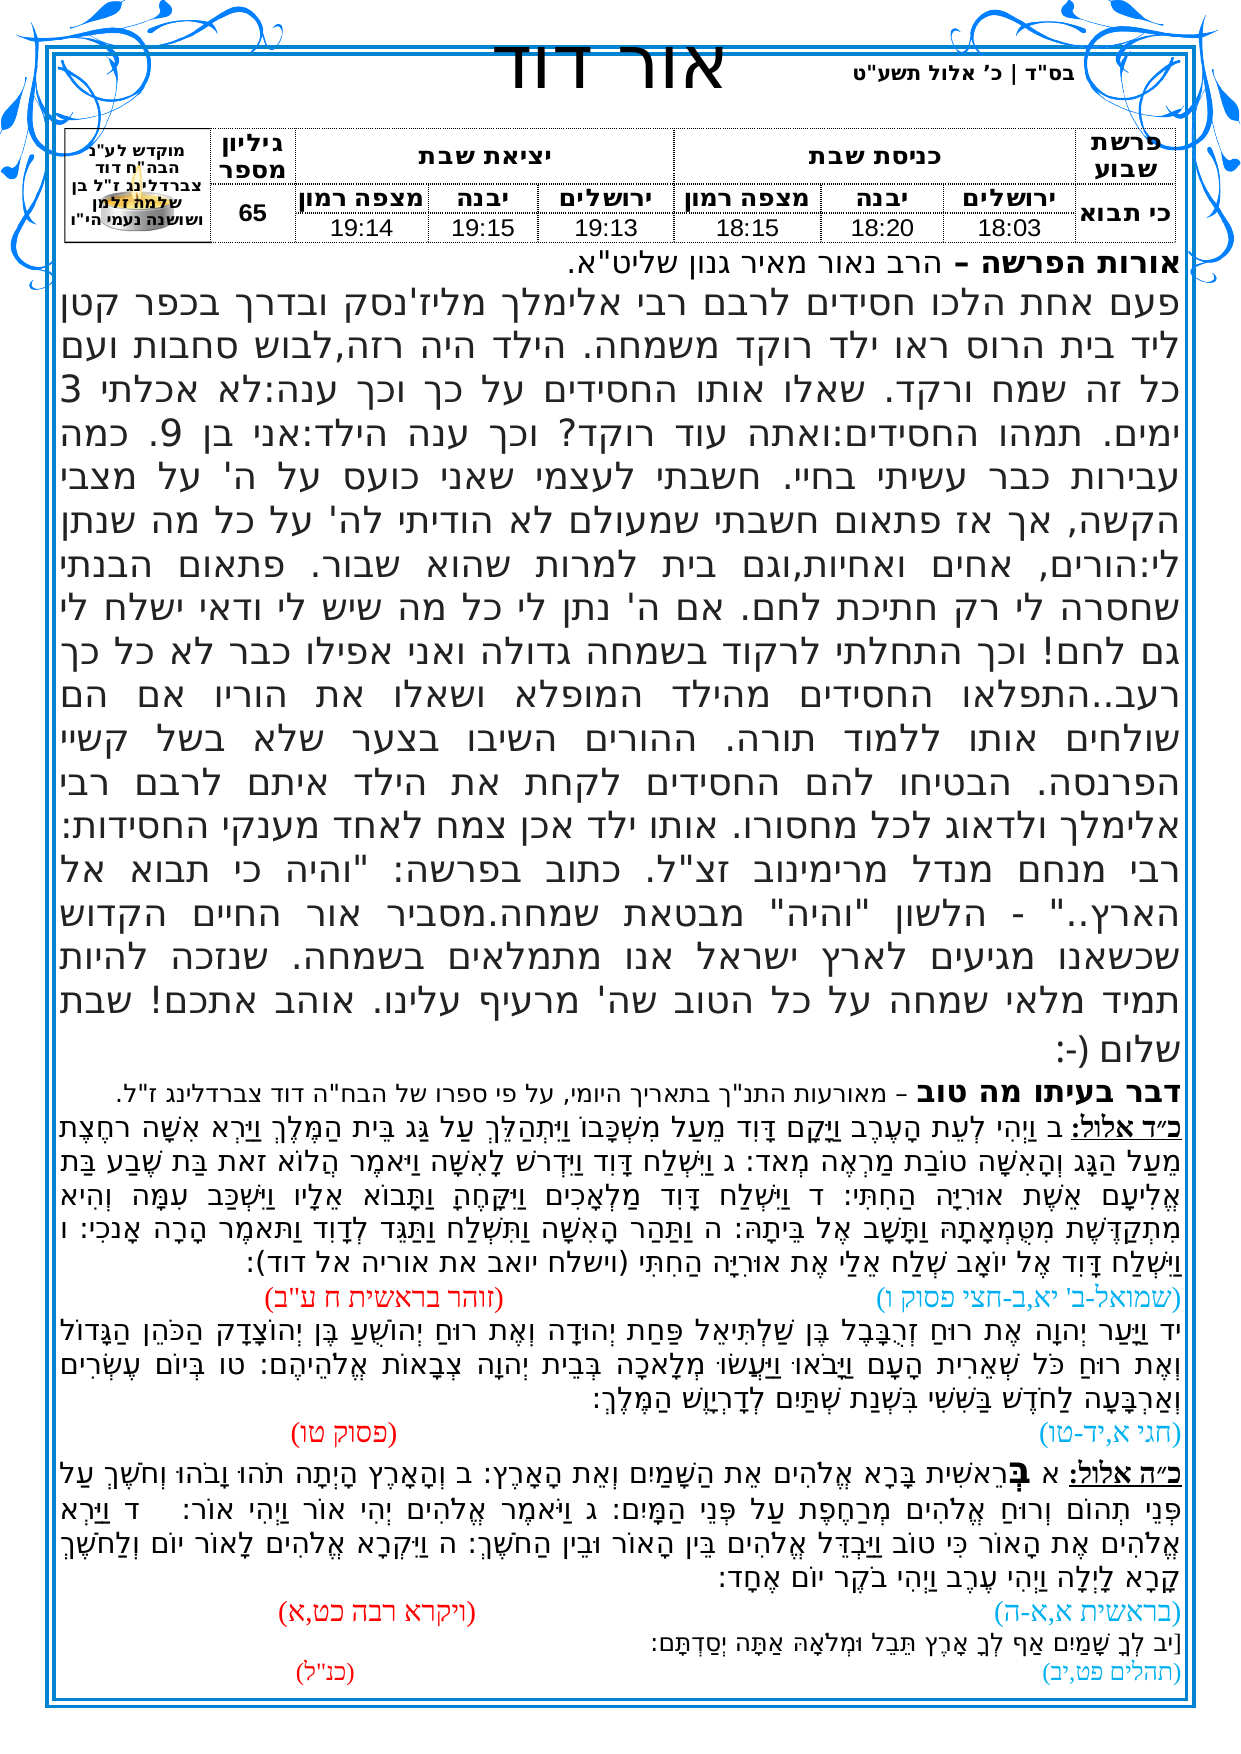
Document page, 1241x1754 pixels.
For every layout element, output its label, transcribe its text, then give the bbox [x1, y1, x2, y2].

list (בראשית א,א-ה) (ויקרא רבה כט,א) [59, 1594, 1182, 1628]
list כ״ה אלול: א בְּרֵאשִׁית בָּרָא אֱלֹהִים אֵת הַשָּׁמַיִם וְאֵת הָאָרֶץ: ב וְהָאָרֶץ הָיְתָה תֹהוּ וָבֹהוּ וְחֹשֶׁךְ עַל פְּנֵי תְהוֹם וְרוּחַ אֱלֹהִים מְרַחֶפֶת עַל פְּנֵי הַמָּיִם: ג וַיֹּאמֶר אֱלֹהִים יְהִי אוֹר וַיְהִי אוֹר: ד וַיַּרְא אֱלֹהִים אֶת הָאוֹר כִּי טוֹב וַיַּבְדֵּל אֱלֹהִים בֵּין הָאוֹר וּבֵין הַחֹשֶׁךְ: ה וַיִּקְרָא אֱלֹהִים לָאוֹר יוֹם וְלַחֹשֶׁךְ קָרָא לָיְלָה וַיְהִי עֶרֶב וַיְהִי בֹקֶר יוֹם אֶחָד: [59, 1449, 1182, 1594]
text אורות הפרשה – הרב נאור מאיר גנון שליט"א. [283, 119, 950, 280]
list (תהלים פט,יב) (כנ"ל) [59, 1657, 1182, 1686]
picture [950, 0, 1241, 283]
text פעם אחת הלכו חסידים לרבם רבי אלימלך מליז'נסק ובדרך בכפר קטן ליד בית הרוס ראו ילד רוקד משמחה. הילד היה רזה,לבוש סחבות ועם כל זה שמח ורקד. שאלו אותו החסידים על כך וכך ענה:לא אכלתי 3 ימים. תמהו החסידים:ואתה עוד רוקד? וכך ענה הילד:אני בן 9. כמה עבירות כבר עשיתי בחיי. חשבתי לעצמי שאני כועס על ה' על מצבי הקשה, אך אז פתאום חשבתי שמעולם לא הודיתי לה' על כל מה שנתן לי:הורים, אחים ואחיות,וגם בית למרות שהוא שבור. פתאום הבנתי שחסרה לי רק חתיכת לחם. אם ה' נתן לי כל מה שיש לי ודאי ישלח לי גם לחם! וכך התחלתי לרקוד בשמחה גדולה ואני אפילו כבר לא כל כך רעב..התפלאו החסידים מהילד המופלא ושאלו את הוריו אם הם שולחים אותו ללמוד תורה. ההורים השיבו בצער שלא בשל קשיי הפרנסה. הבטיחו להם החסידים לקחת את הילד איתם לרבם רבי אלימלך ולדאוג לכל מחסורו. אותו ילד אכן צמח לאחד מענקי החסידות: רבי מנחם מנדל מרימינוב זצ"ל. כתוב בפרשה: "והיה כי תבוא אל הארץ.." - הלשון "והיה" מבטאת שמחה.מסביר אור החיים הקדוש שכשאנו מגיעים לארץ ישראל אנו מתמלאים בשמחה. שנזכה להיות תמיד מלאי שמחה על כל הטוב שה' מרעיף עלינו. אוהב אתכם! שבת שלום‎:-) ‎ [59, 280, 1182, 1073]
list (חגי א,יד-טו) (פסוק טו) [59, 1415, 1182, 1449]
picture [0, 0, 283, 290]
text דבר בעיתו מה טוב – מאורעות התנ"ך בתאריך היומי, על פי ספרו של הבח"ה דוד צברדלינג ז"ל. [59, 1073, 1182, 1110]
list כ״ד אלול: ב וַיְהִי לְעֵת הָעֶרֶב וַיָּקָם דָּוִד מֵעַל מִשְׁכָּבוֹ וַיִּתְהַלֵּךְ עַל גַּג בֵּית הַמֶּלֶךְ וַיַּרְא אִשָּׁה רחֶצֶת מֵעַל הַגָּג וְהָאִשָּׁה טוֹבַת מַרְאֶה מְאד: ג וַיִּשְׁלַח דָּוִד וַיִּדְרשׁ לָאִשָּׁה וַיּאמֶר הֲלוֹא זאת בַּת שֶׁבַע בַּת אֱלִיעָם אֵשֶׁת אוּרִיָּה הַחִתִּי: ד וַיִּשְׁלַח דָּוִד מַלְאָכִים וַיִּקָּחֶהָ וַתָּבוֹא אֵלָיו וַיִּשְׁכַּב עִמָּהּ וְהִיא מִתְקַדֶּשֶׁת מִטֻּמְאָתָהּ וַתָּשָׁב אֶל בֵּיתָהּ: ה וַתַּהַר הָאִשָּׁה וַתִּשְׁלַח וַתַּגֵּד לְדָוִד וַתּאמֶר הָרָה אָנכִי: ו וַיִּשְׁלַח דָּוִד אֶל יוֹאָב שְׁלַח אֵלַי אֶת אוּרִיָּה הַחִתִּי (וישלח יואב את אוריה אל דוד): [59, 1110, 1182, 1280]
list (שמואל-ב' יא,ב-חצי פסוק ו) (זוהר בראשית ח ע"ב) [59, 1280, 1182, 1313]
list [יב לְךָ שָׁמַיִם אַף לְךָ אָרֶץ תֵּבֵל וּמְלֹאָהּ אַתָּה יְסַדְתָּם: [59, 1628, 1182, 1657]
list יד וַיָּעַר יְהוָה אֶת רוּחַ זְרֻבָּבֶל בֶּן שַׁלְתִּיאֵל פַּחַת יְהוּדָה וְאֶת רוּחַ יְהוֹשֻׁעַ בֶּן יְהוֹצָדָק הַכֹּהֵן הַגָּדוֹל וְאֶת רוּחַ כֹּל שְׁאֵרִית הָעָם וַיָּבֹאוּ וַיַּעֲשׂוּ מְלָאכָה בְּבֵית יְהוָה צְבָאוֹת אֱלֹהֵיהֶם: טו בְּיוֹם עֶשְׂרִים וְאַרְבָּעָה לַחֹדֶשׁ בַּשִּׁשִּׁי בִּשְׁנַת שְׁתַּיִם לְדָרְיָוֶשׁ הַמֶּלֶךְ: [59, 1313, 1182, 1415]
picture [56, 56, 283, 290]
picture [49, 49, 283, 290]
